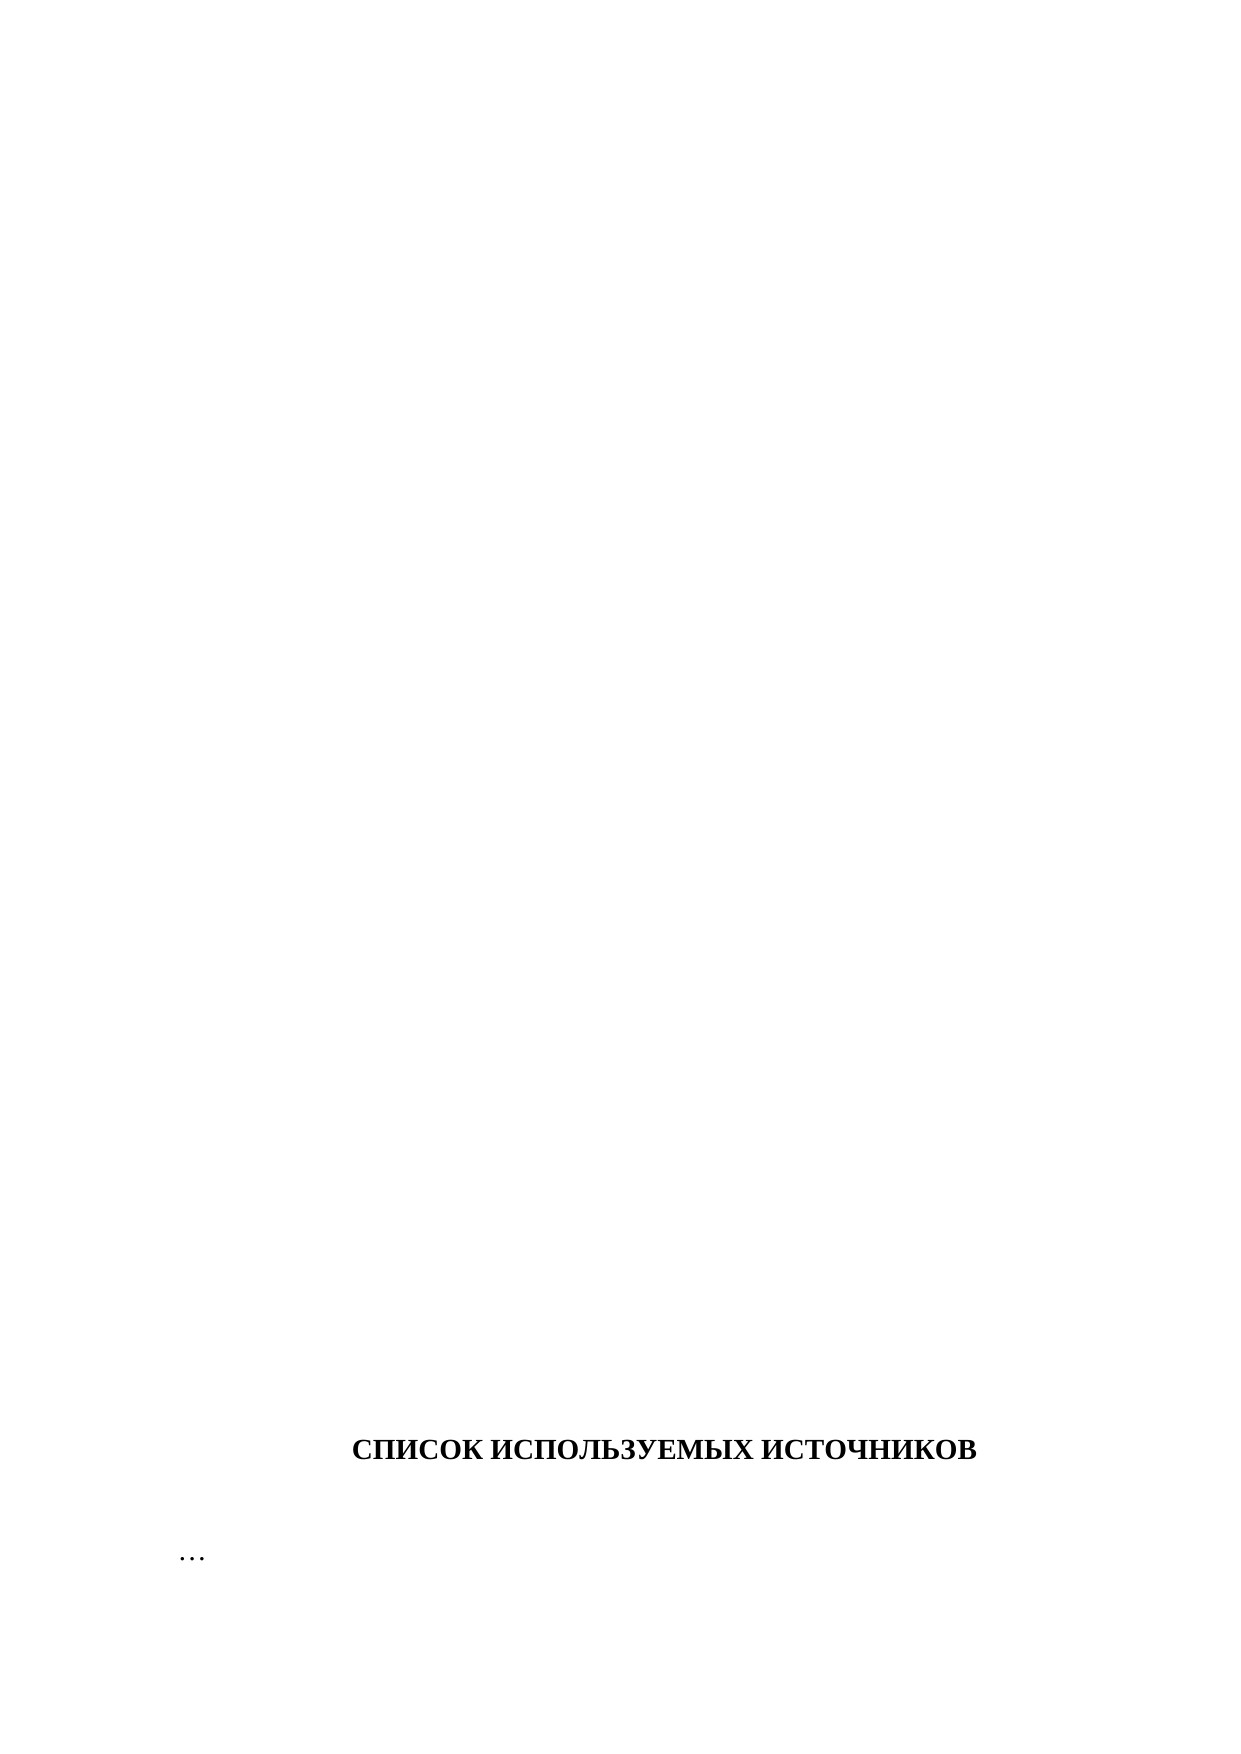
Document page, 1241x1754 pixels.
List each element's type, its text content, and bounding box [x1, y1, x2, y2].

text список используемых источников [177, 1432, 1152, 1466]
text … [177, 1533, 1152, 1566]
